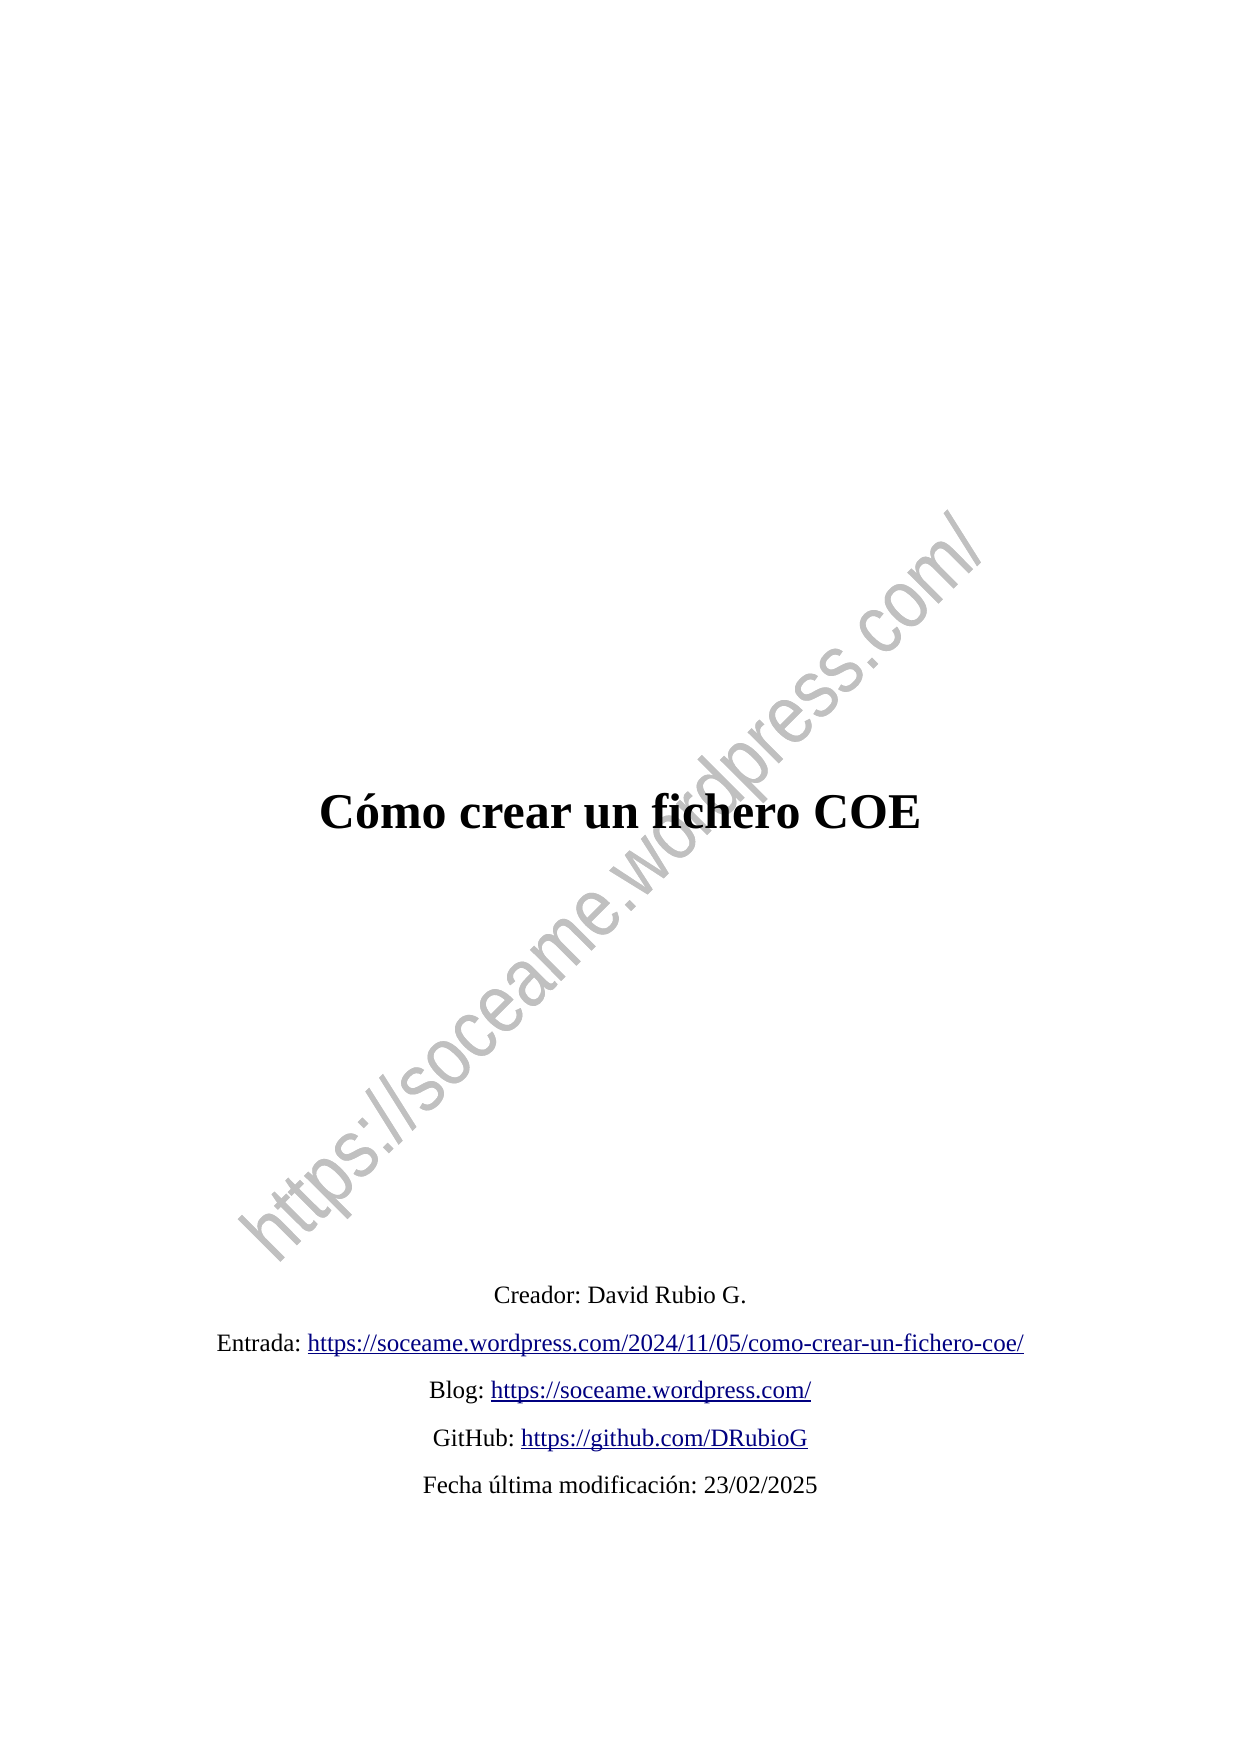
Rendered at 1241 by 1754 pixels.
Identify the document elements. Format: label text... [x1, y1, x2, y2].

text Fecha última modificación: 23/02/2025 [118, 1471, 1122, 1499]
text Entrada: https://soceame.wordpress.com/2024/11/05/como-crear-un-fichero-coe/ [118, 1328, 1122, 1357]
subtitle Cómo crear un fichero COE [118, 782, 708, 839]
text GitHub: https://github.com/DRubioG [118, 1423, 1122, 1452]
subtitle Cómo crear un fichero COE [689, 782, 1122, 839]
text Creador: David Rubio G. [118, 1280, 1122, 1309]
text Blog: https://soceame.wordpress.com/ [118, 1375, 1122, 1404]
subtitle Cómo crear un fichero COE [703, 782, 732, 807]
